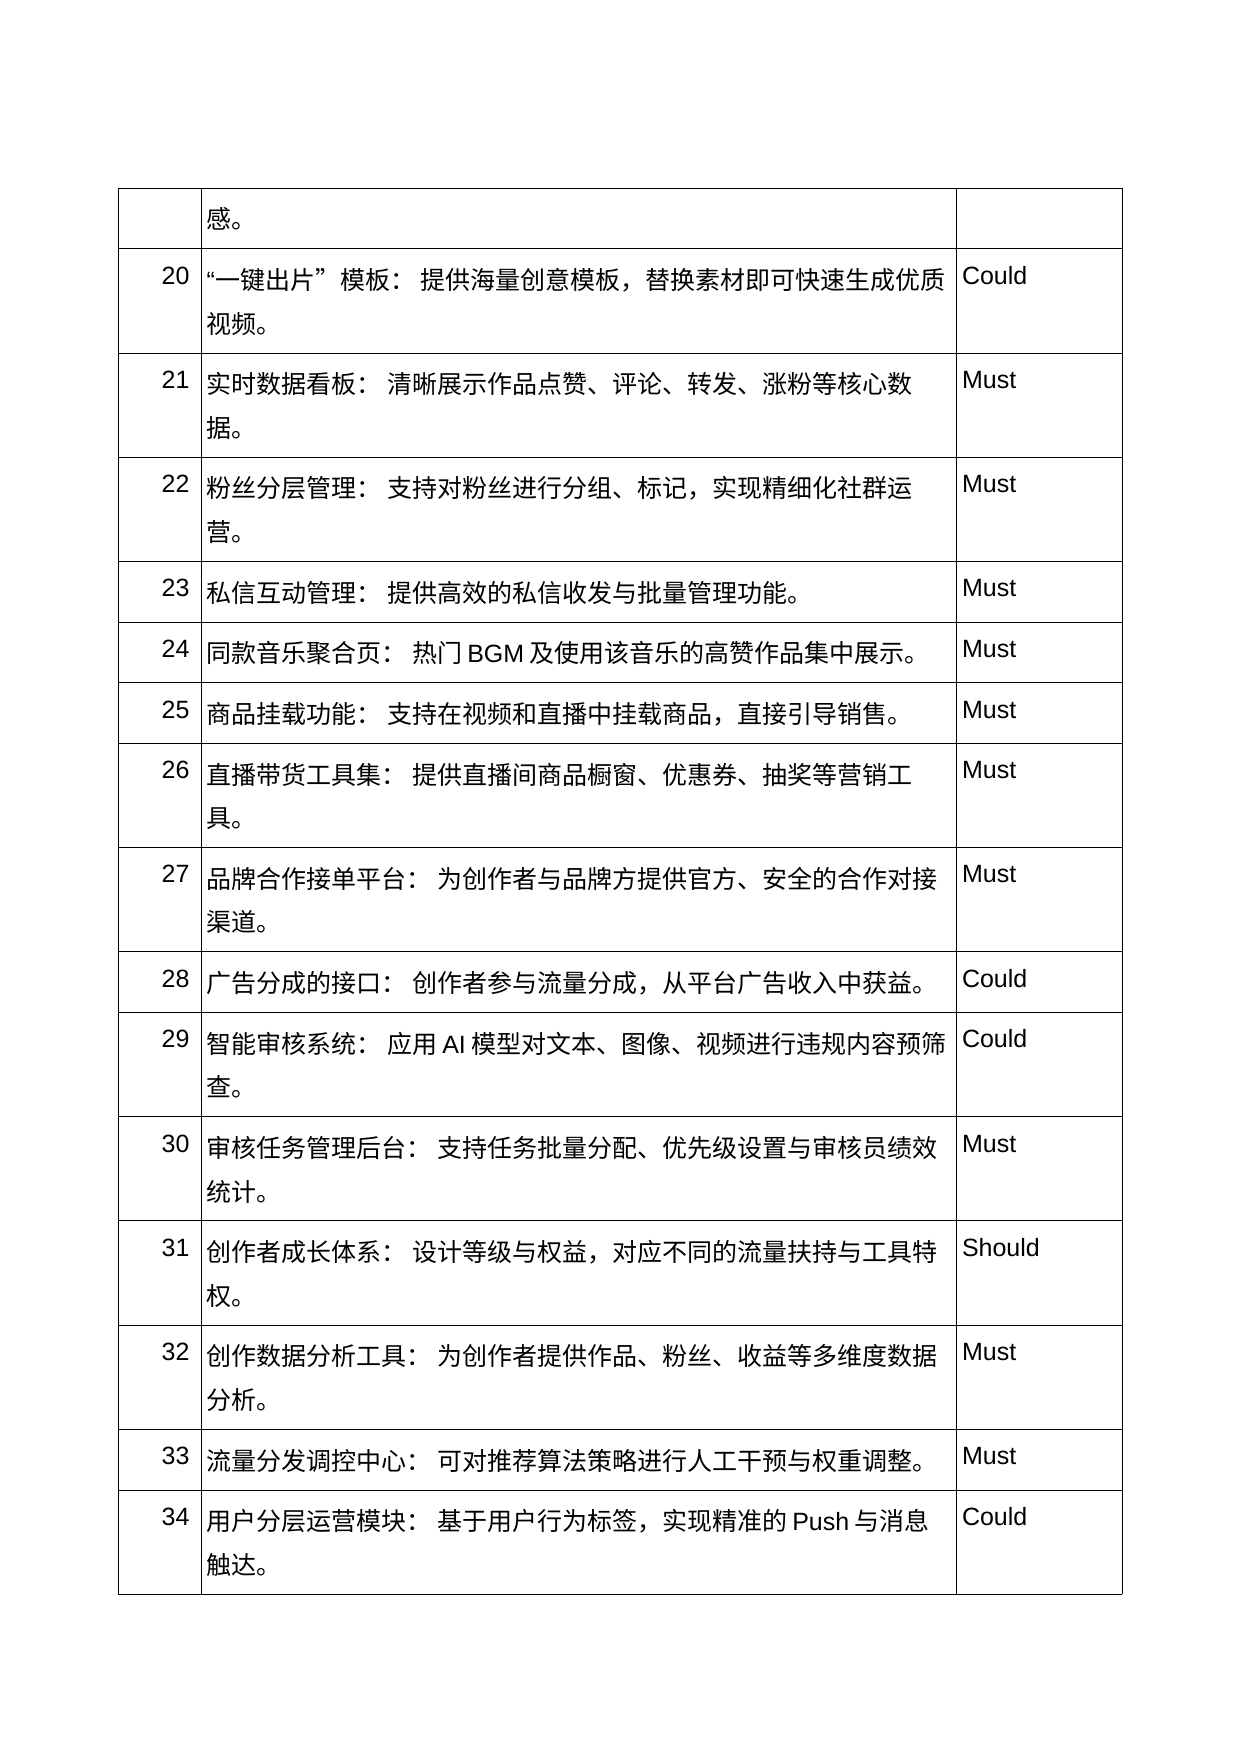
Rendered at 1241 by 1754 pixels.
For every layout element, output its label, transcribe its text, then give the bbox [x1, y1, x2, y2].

table_cell Must [957, 623, 1122, 682]
table_cell 商品挂载功能： 支持在视频和直播中挂载商品，直接引导销售。 [202, 683, 956, 743]
table_cell 智能审核系统： 应用AI模型对文本、图像、视频进行违规内容预筛查。 [202, 1013, 956, 1116]
table_cell Must [957, 1430, 1122, 1489]
table_cell [119, 744, 201, 847]
table_cell [119, 562, 201, 622]
table_cell [119, 952, 201, 1012]
table_cell 直播带货工具集： 提供直播间商品橱窗、优惠券、抽奖等营销工具。 [202, 744, 956, 847]
table_cell Could [957, 1491, 1122, 1594]
table_cell Must [957, 683, 1122, 743]
table_cell Must [957, 1117, 1122, 1220]
table_cell Should [957, 1221, 1122, 1324]
table_cell [119, 1491, 201, 1594]
table_cell 品牌合作接单平台： 为创作者与品牌方提供官方、安全的合作对接渠道。 [202, 848, 956, 951]
table_cell 创作者成长体系： 设计等级与权益，对应不同的流量扶持与工具特权。 [202, 1221, 956, 1324]
table_cell Must [957, 562, 1122, 622]
table_cell 流量分发调控中心： 可对推荐算法策略进行人工干预与权重调整。 [202, 1430, 956, 1489]
table_cell [119, 1117, 201, 1220]
table_cell [119, 1430, 201, 1489]
table_cell Must [957, 1326, 1122, 1429]
table_cell 私信互动管理： 提供高效的私信收发与批量管理功能。 [202, 562, 956, 622]
table_cell [119, 189, 201, 248]
table_cell 创作数据分析工具： 为创作者提供作品、粉丝、收益等多维度数据分析。 [202, 1326, 956, 1429]
table_cell Must [957, 744, 1122, 847]
table_cell [119, 683, 201, 743]
table_cell 审核任务管理后台： 支持任务批量分配、优先级设置与审核员绩效统计。 [202, 1117, 956, 1220]
table_cell [957, 189, 1122, 248]
table_cell [119, 1326, 201, 1429]
table_cell “一键出片”模板： 提供海量创意模板，替换素材即可快速生成优质视频。 [202, 249, 956, 352]
table_cell [119, 1221, 201, 1324]
table_cell [119, 354, 201, 457]
table_cell 感。 [202, 189, 956, 248]
table_cell Could [957, 1013, 1122, 1116]
table_cell 粉丝分层管理： 支持对粉丝进行分组、标记，实现精细化社群运营。 [202, 458, 956, 561]
table_cell Must [957, 354, 1122, 457]
table_cell [119, 848, 201, 951]
table_cell Must [957, 848, 1122, 951]
table_cell 同款音乐聚合页： 热门BGM及使用该音乐的高赞作品集中展示。 [202, 623, 956, 682]
table_cell Could [957, 249, 1122, 352]
table_cell 实时数据看板： 清晰展示作品点赞、评论、转发、涨粉等核心数据。 [202, 354, 956, 457]
table_cell [119, 458, 201, 561]
table_cell [119, 623, 201, 682]
table_cell Must [957, 458, 1122, 561]
table_cell 用户分层运营模块： 基于用户行为标签，实现精准的Push与消息触达。 [202, 1491, 956, 1594]
table_cell Could [957, 952, 1122, 1012]
table_cell 广告分成的接口： 创作者参与流量分成，从平台广告收入中获益。 [202, 952, 956, 1012]
table_cell [119, 249, 201, 352]
table_cell [119, 1013, 201, 1116]
